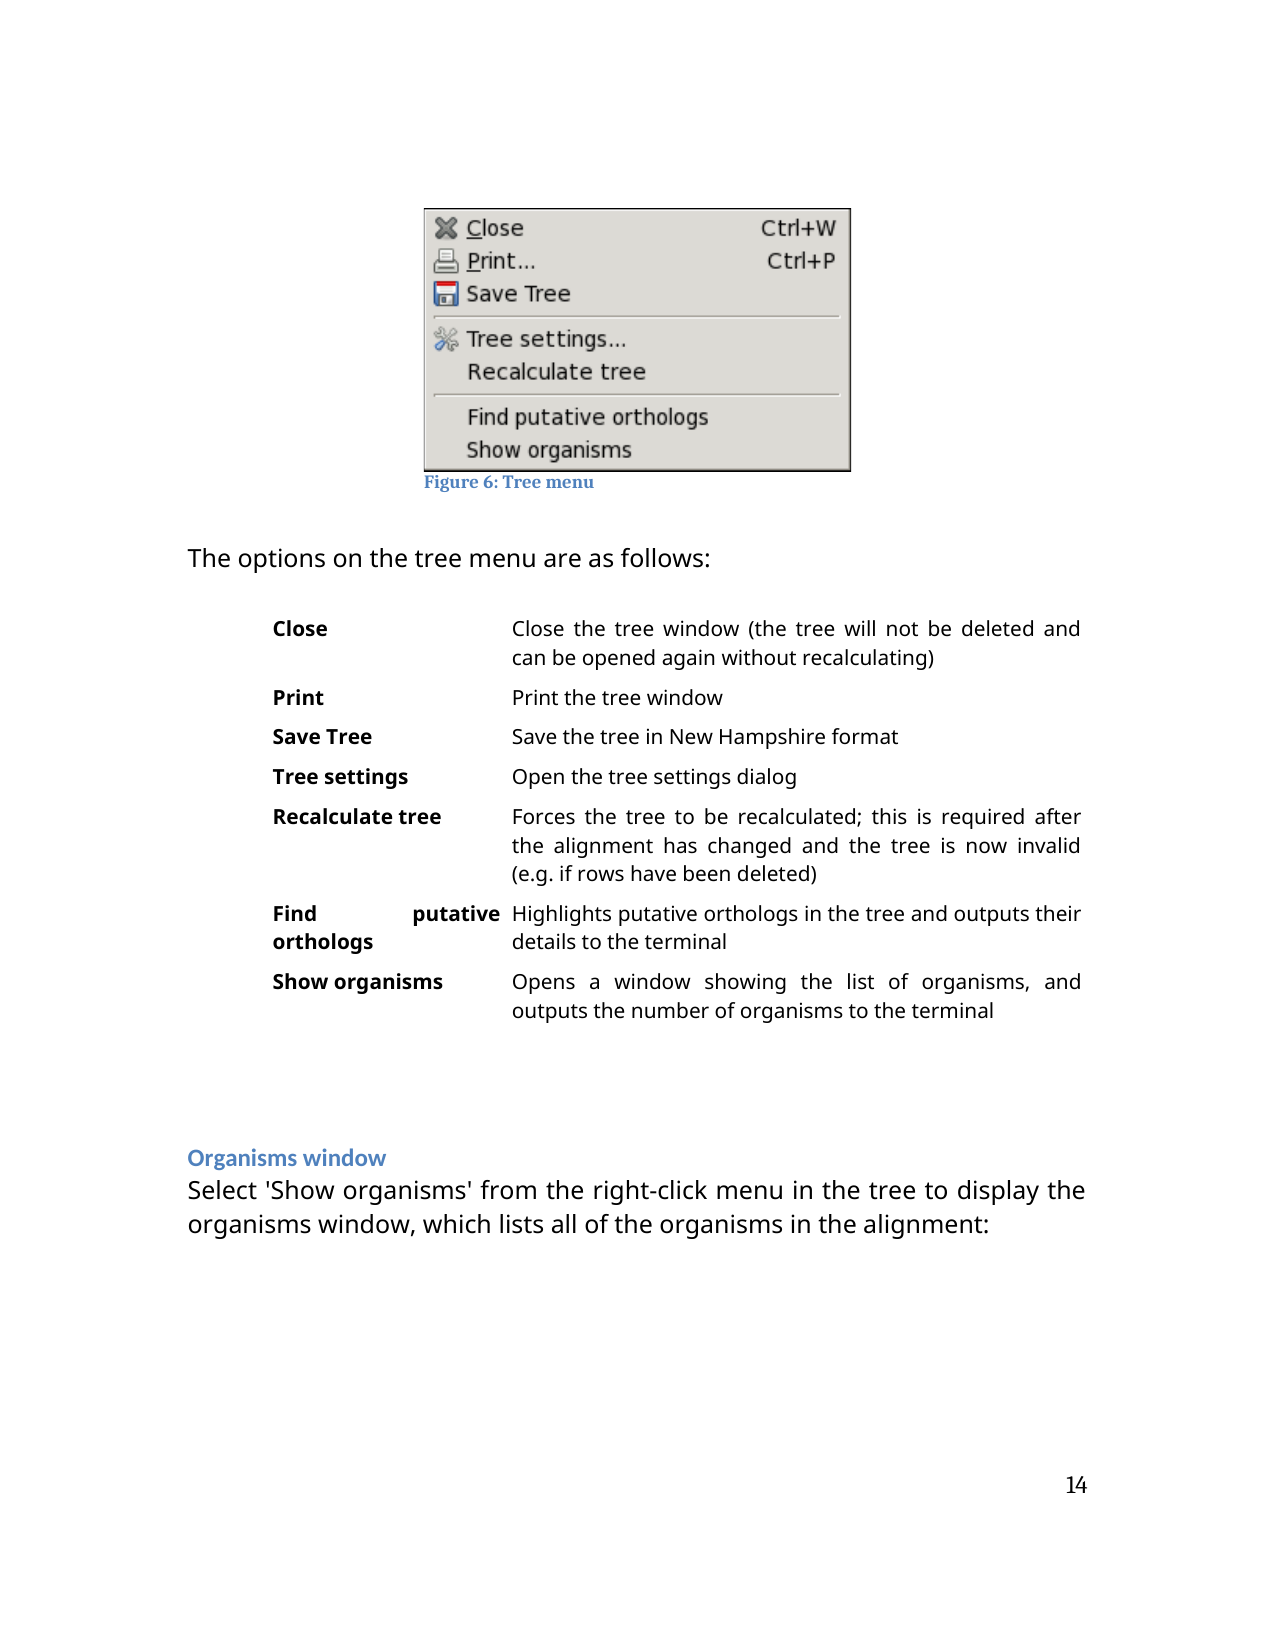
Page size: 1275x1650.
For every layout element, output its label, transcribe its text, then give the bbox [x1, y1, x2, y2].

table_cell Forces the tree to be recalculated; this is required after the alignment has changed and the tree is now invalid (e.g. if rows have been deleted) [506, 797, 1088, 893]
text The options on the tree menu are as follows: [187, 540, 1087, 574]
picture [423, 208, 852, 472]
table_cell Save Tree [267, 717, 506, 757]
text Select 'Show organisms' from the right-click menu in the tree to display the organisms window, which lists all of the organisms in the alignment: [187, 1172, 1087, 1240]
table_cell Open the tree settings dialog [506, 757, 1088, 797]
table_cell Find putative orthologs [267, 893, 506, 962]
table_cell Recalculate tree [267, 797, 506, 893]
table_header Close the tree window (the tree will not be deleted and can be opened again without recalculating) [506, 609, 1088, 677]
table_cell Save the tree in New Hampshire format [506, 717, 1088, 757]
table_cell Highlights putative orthologs in the tree and outputs their details to the terminal [506, 893, 1088, 962]
table_cell Print the tree window [506, 677, 1088, 717]
table_cell Print [267, 677, 506, 717]
text Figure 6: Tree menu [424, 472, 851, 493]
table_header Close [267, 609, 506, 677]
subtitle Organisms window [187, 1142, 1087, 1172]
table_cell Show organisms [267, 962, 506, 1087]
table_cell Opens a window showing the list of organisms, and outputs the number of organisms to the terminal [506, 962, 1088, 1087]
table_cell Tree settings [267, 757, 506, 797]
